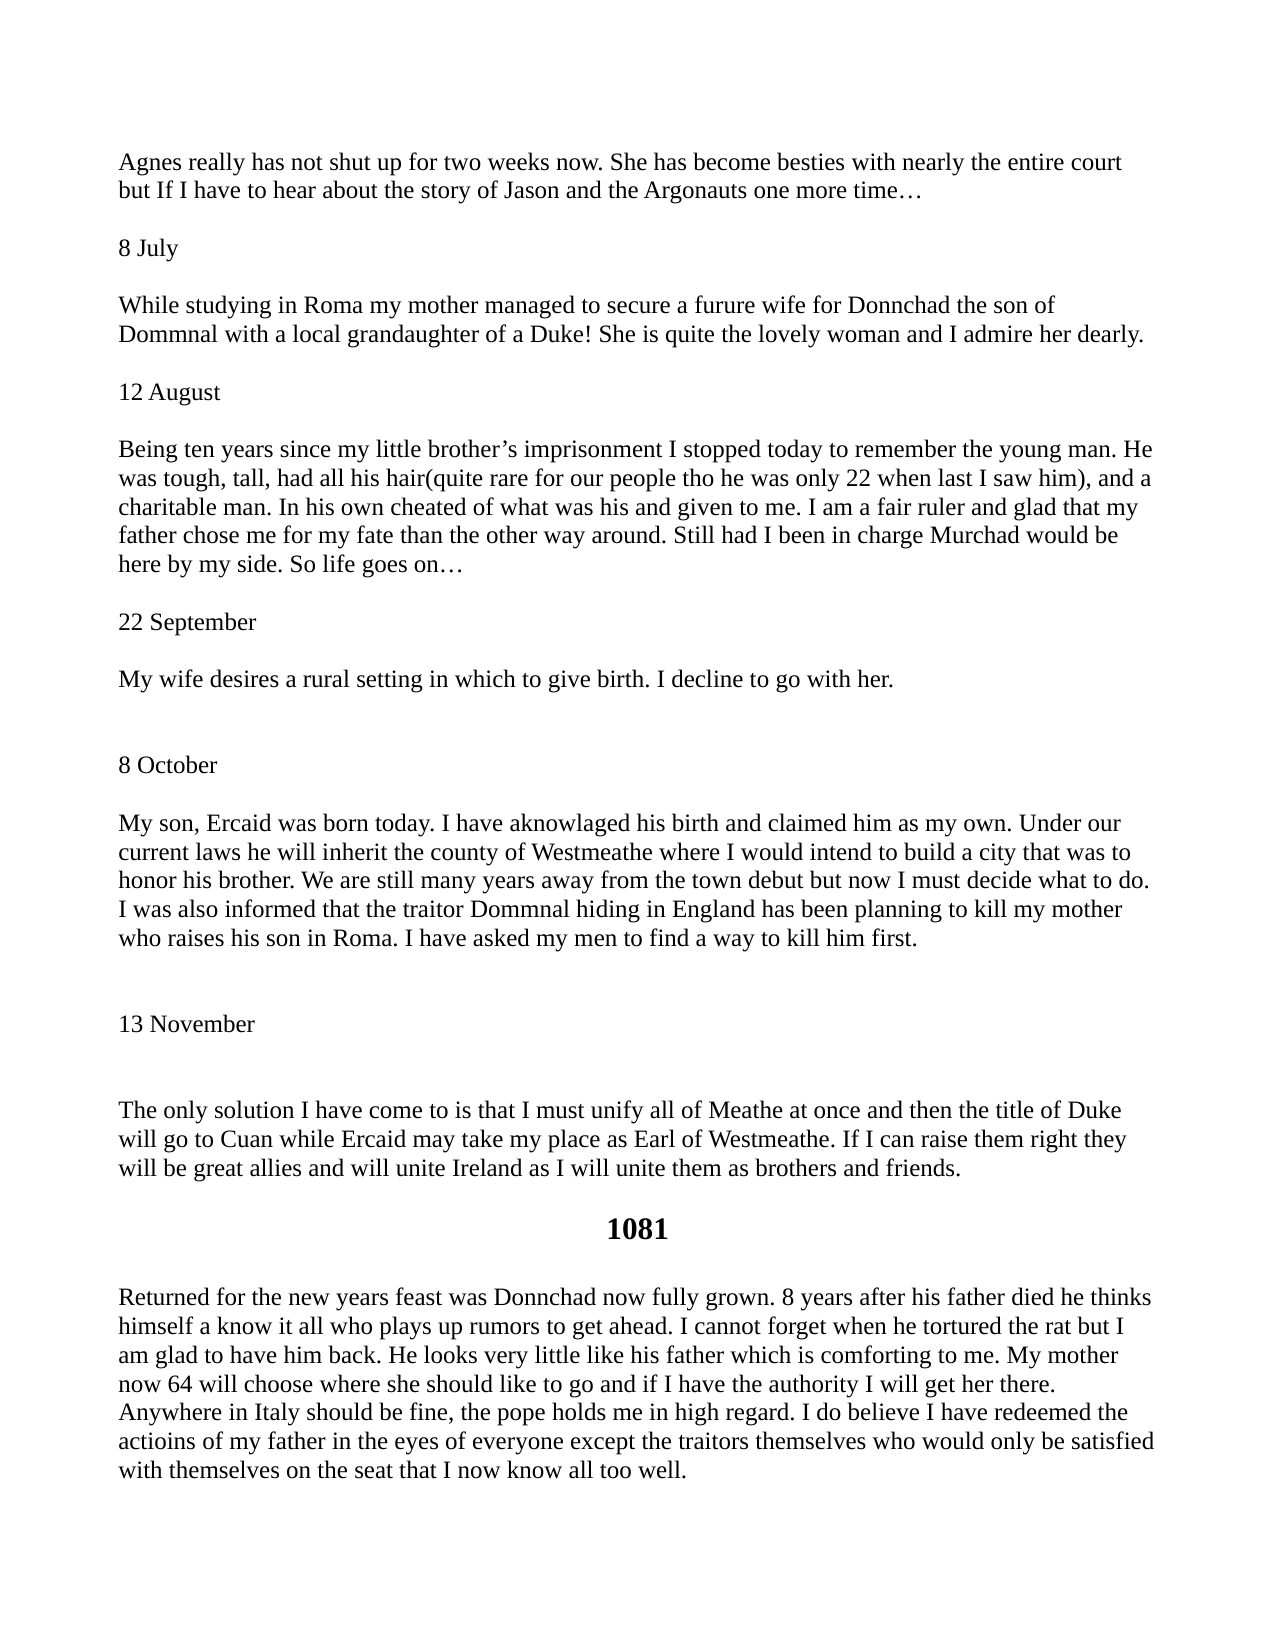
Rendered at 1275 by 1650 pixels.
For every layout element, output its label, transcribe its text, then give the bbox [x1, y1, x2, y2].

text Being ten years since my little brother’s imprisonment I stopped today to remember the young man. He was tough, tall, had all his hair(quite rare for our people tho he was only 22 when last I saw him), and a charitable man. In his own cheated of what was his and given to me. I am a fair ruler and glad that my father chose me for my fate than the other way around. Still had I been in charge Murchad would be here by my side. So life goes on… [118, 434, 1157, 578]
text My wife desires a rural setting in which to give birth. I decline to go with her. [118, 664, 1157, 693]
text 8 July [118, 233, 1157, 262]
text 1081 [118, 1211, 1157, 1247]
text My son, Ercaid was born today. I have aknowlaged his birth and claimed him as my own. Under our current laws he will inherit the county of Westmeathe where I would intend to build a city that was to honor his brother. We are still many years away from the town debut but now I must decide what to do. I was also informed that the traitor Dommnal hiding in England has been planning to kill my mother who raises his son in Roma. I have asked my men to find a way to kill him first. [118, 808, 1157, 952]
text 8 October [118, 751, 1157, 779]
text 12 August [118, 377, 1157, 406]
text 13 November [118, 1009, 1157, 1038]
text Returned for the new years feast was Donnchad now fully grown. 8 years after his father died he thinks himself a know it all who plays up rumors to get ahead. I cannot forget when he tortured the rat but I am glad to have him back. He looks very little like his father which is comforting to me. My mother now 64 will choose where she should like to go and if I have the authority I will get her there. Anywhere in Italy should be fine, the pope holds me in high regard. I do believe I have redeemed the actioins of my father in the eyes of everyone except the traitors themselves who would only be satisfied with themselves on the seat that I now know all too well. [118, 1282, 1157, 1484]
text The only solution I have come to is that I must unify all of Meathe at once and then the title of Duke will go to Cuan while Ercaid may take my place as Earl of Westmeathe. If I can raise them right they will be great allies and will unite Ireland as I will unite them as brothers and friends. [118, 1096, 1157, 1182]
text Agnes really has not shut up for two weeks now. She has become besties with nearly the entire court but If I have to hear about the story of Jason and the Argonauts one more time… [118, 147, 1157, 204]
text While studying in Roma my mother managed to secure a furure wife for Donnchad the son of Dommnal with a local grandaughter of a Duke! She is quite the lovely woman and I admire her dearly. [118, 291, 1157, 348]
text 22 September [118, 607, 1157, 636]
